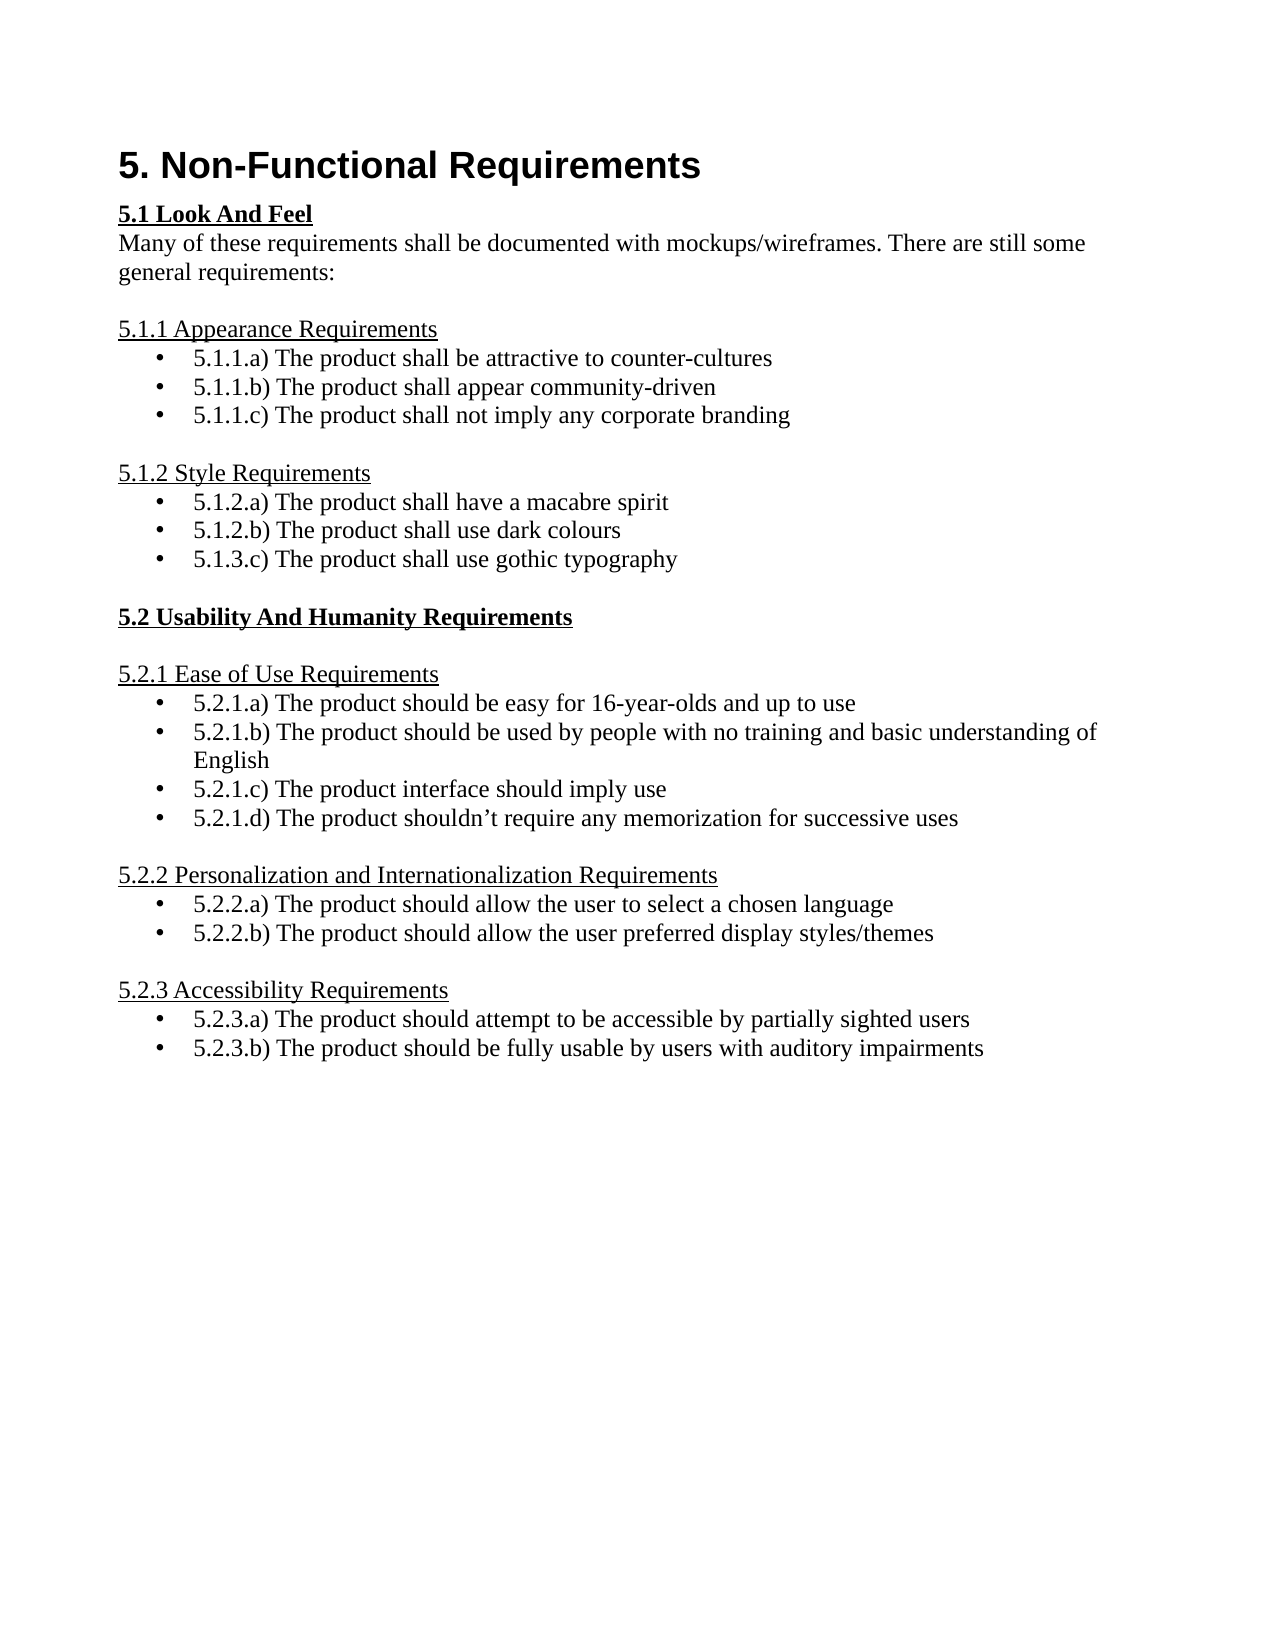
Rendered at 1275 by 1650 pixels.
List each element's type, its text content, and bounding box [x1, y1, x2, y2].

list 5.2.2.b) The product should allow the user preferred display styles/themes [156, 918, 1157, 947]
text 5.2.1 Ease of Use Requirements [118, 659, 1157, 688]
list 5.1.1.c) The product shall not imply any corporate branding [156, 401, 1157, 429]
list 5.2.1.a) The product should be easy for 16-year-olds and up to use [156, 688, 1157, 717]
text 5.1.1 Appearance Requirements [118, 314, 1157, 343]
subtitle 5. Non-Functional Requirements [118, 143, 1157, 187]
text 5.2.3 Accessibility Requirements [118, 976, 1157, 1004]
list 5.2.3.a) The product should attempt to be accessible by partially sighted users [156, 1004, 1157, 1033]
list 5.2.1.c) The product interface should imply use [156, 774, 1157, 803]
list 5.1.1.b) The product shall appear community-driven [156, 372, 1157, 401]
list 5.1.2.a) The product shall have a macabre spirit [156, 487, 1157, 516]
text Many of these requirements shall be documented with mockups/wireframes. There are still some general requirements: [118, 228, 1157, 286]
list 5.2.2.a) The product should allow the user to select a chosen language [156, 889, 1157, 918]
list 5.1.1.a) The product shall be attractive to counter-cultures [156, 343, 1157, 372]
list 5.1.3.c) The product shall use gothic typography [156, 544, 1157, 573]
text 5.1.2 Style Requirements [118, 458, 1157, 487]
list 5.2.1.d) The product shouldn’t require any memorization for successive uses [156, 803, 1157, 832]
text 5.2 Usability And Humanity Requirements [118, 602, 1157, 631]
list 5.2.1.b) The product should be used by people with no training and basic understanding of English [156, 717, 1157, 774]
list 5.2.3.b) The product should be fully usable by users with auditory impairments [156, 1033, 1157, 1062]
text 5.2.2 Personalization and Internationalization Requirements [118, 861, 1157, 889]
list 5.1.2.b) The product shall use dark colours [156, 516, 1157, 544]
text 5.1 Look And Feel [118, 199, 1157, 228]
